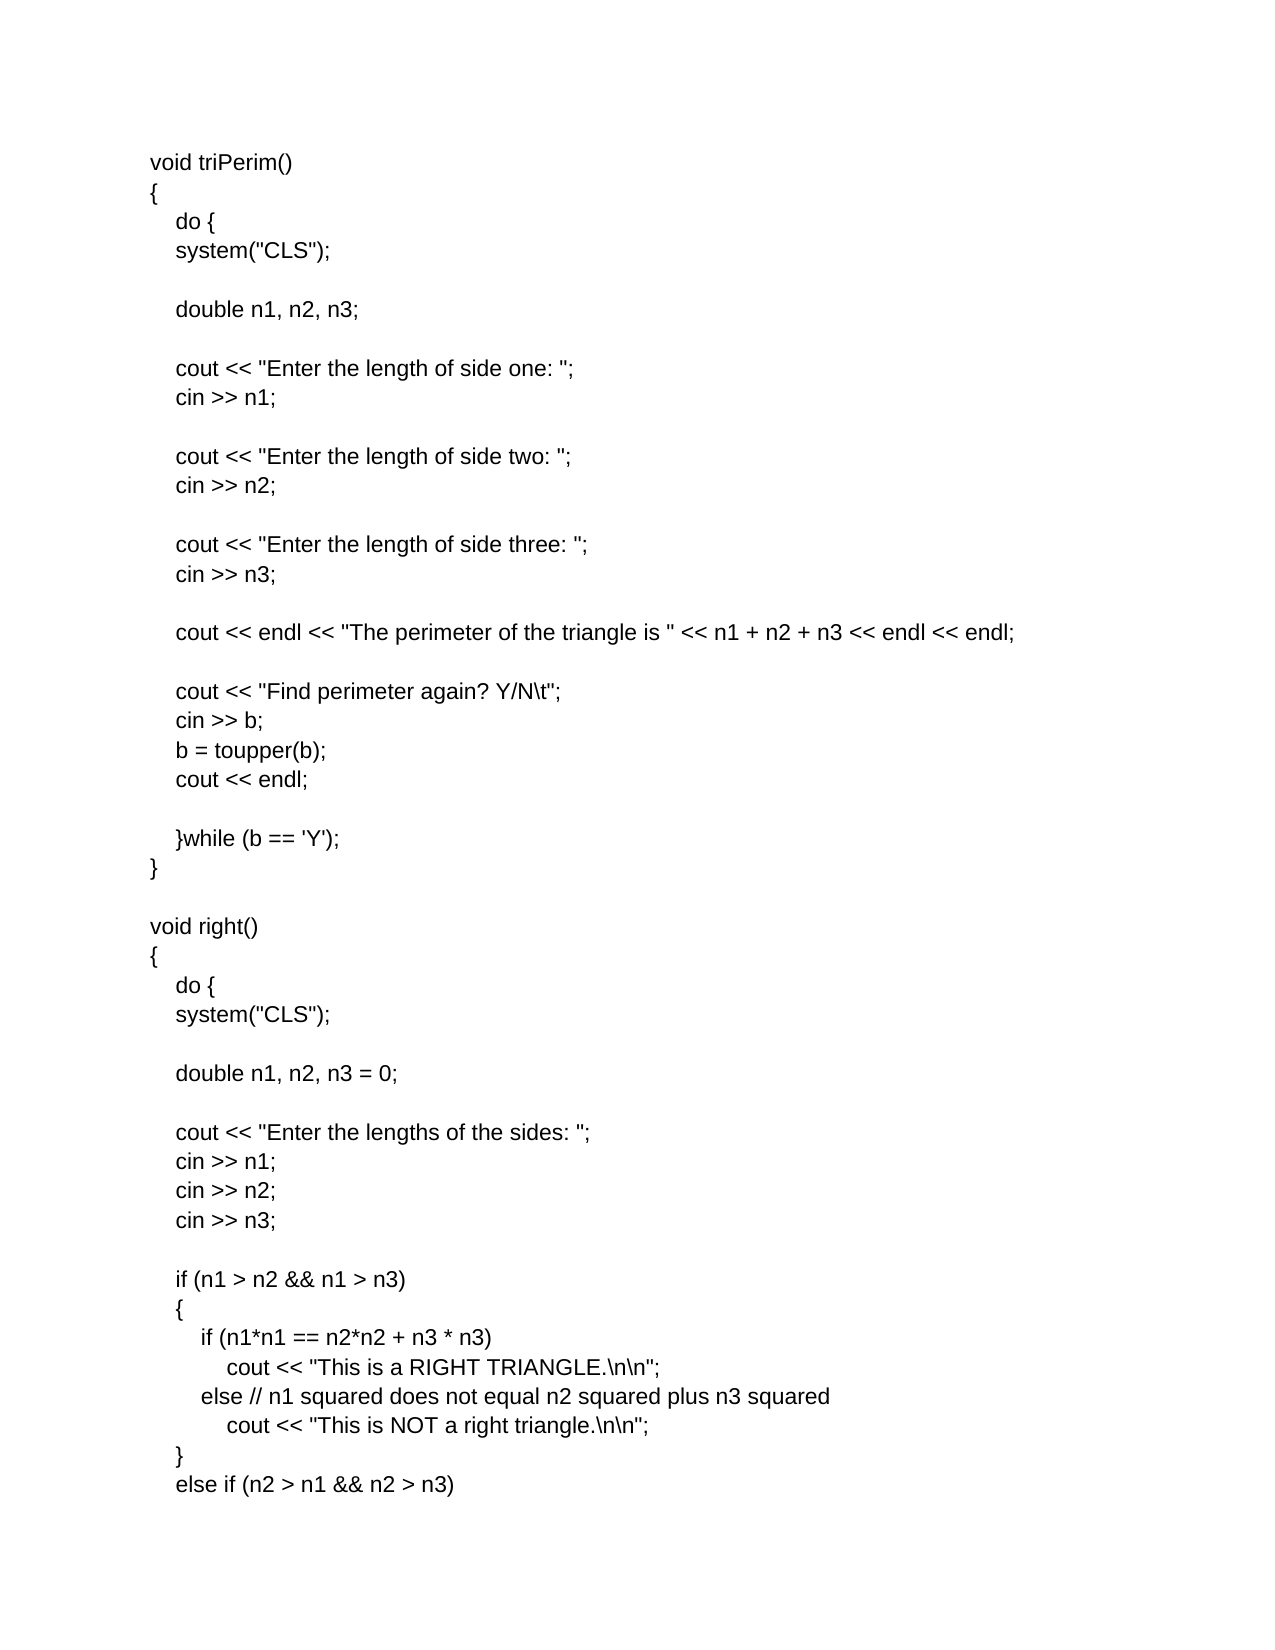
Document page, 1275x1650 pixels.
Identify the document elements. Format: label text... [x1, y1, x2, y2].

text { [150, 943, 1125, 969]
text cout << "Find perimeter again? Y/N\t"; [150, 679, 1125, 704]
text cin >> n3; [150, 561, 1125, 587]
text cout << "This is NOT a right triangle.\n\n"; [150, 1413, 1125, 1439]
text else // n1 squared does not equal n2 squared plus n3 squared [150, 1384, 1125, 1409]
text cin >> n3; [150, 1207, 1125, 1233]
text do { [150, 209, 1125, 234]
text cin >> n1; [150, 1149, 1125, 1174]
text void triPerim() [150, 150, 1125, 176]
text else if (n2 > n1 && n2 > n3) [150, 1472, 1125, 1497]
text system("CLS"); [150, 1002, 1125, 1027]
text } [150, 855, 1125, 881]
text { [150, 1296, 1125, 1321]
text cout << "Enter the lengths of the sides: "; [150, 1119, 1125, 1145]
text cout << "Enter the length of side three: "; [150, 532, 1125, 557]
text do { [150, 972, 1125, 998]
text cout << "Enter the length of side two: "; [150, 444, 1125, 469]
text system("CLS"); [150, 238, 1125, 264]
text cout << endl << "The perimeter of the triangle is " << n1 + n2 + n3 << endl << endl; [150, 620, 1125, 646]
text cout << endl; [150, 767, 1125, 792]
text double n1, n2, n3; [150, 297, 1125, 322]
text }while (b == 'Y'); [150, 826, 1125, 851]
text cout << "Enter the length of side one: "; [150, 356, 1125, 381]
text } [150, 1442, 1125, 1468]
text double n1, n2, n3 = 0; [150, 1061, 1125, 1086]
text cin >> n2; [150, 1178, 1125, 1204]
text if (n1 > n2 && n1 > n3) [150, 1266, 1125, 1292]
text { [150, 179, 1125, 205]
text cin >> n2; [150, 473, 1125, 499]
text if (n1*n1 == n2*n2 + n3 * n3) [150, 1325, 1125, 1351]
text cout << "This is a RIGHT TRIANGLE.\n\n"; [150, 1354, 1125, 1380]
text cin >> n1; [150, 385, 1125, 411]
text b = toupper(b); [150, 737, 1125, 763]
text void right() [150, 914, 1125, 939]
text cin >> b; [150, 708, 1125, 734]
